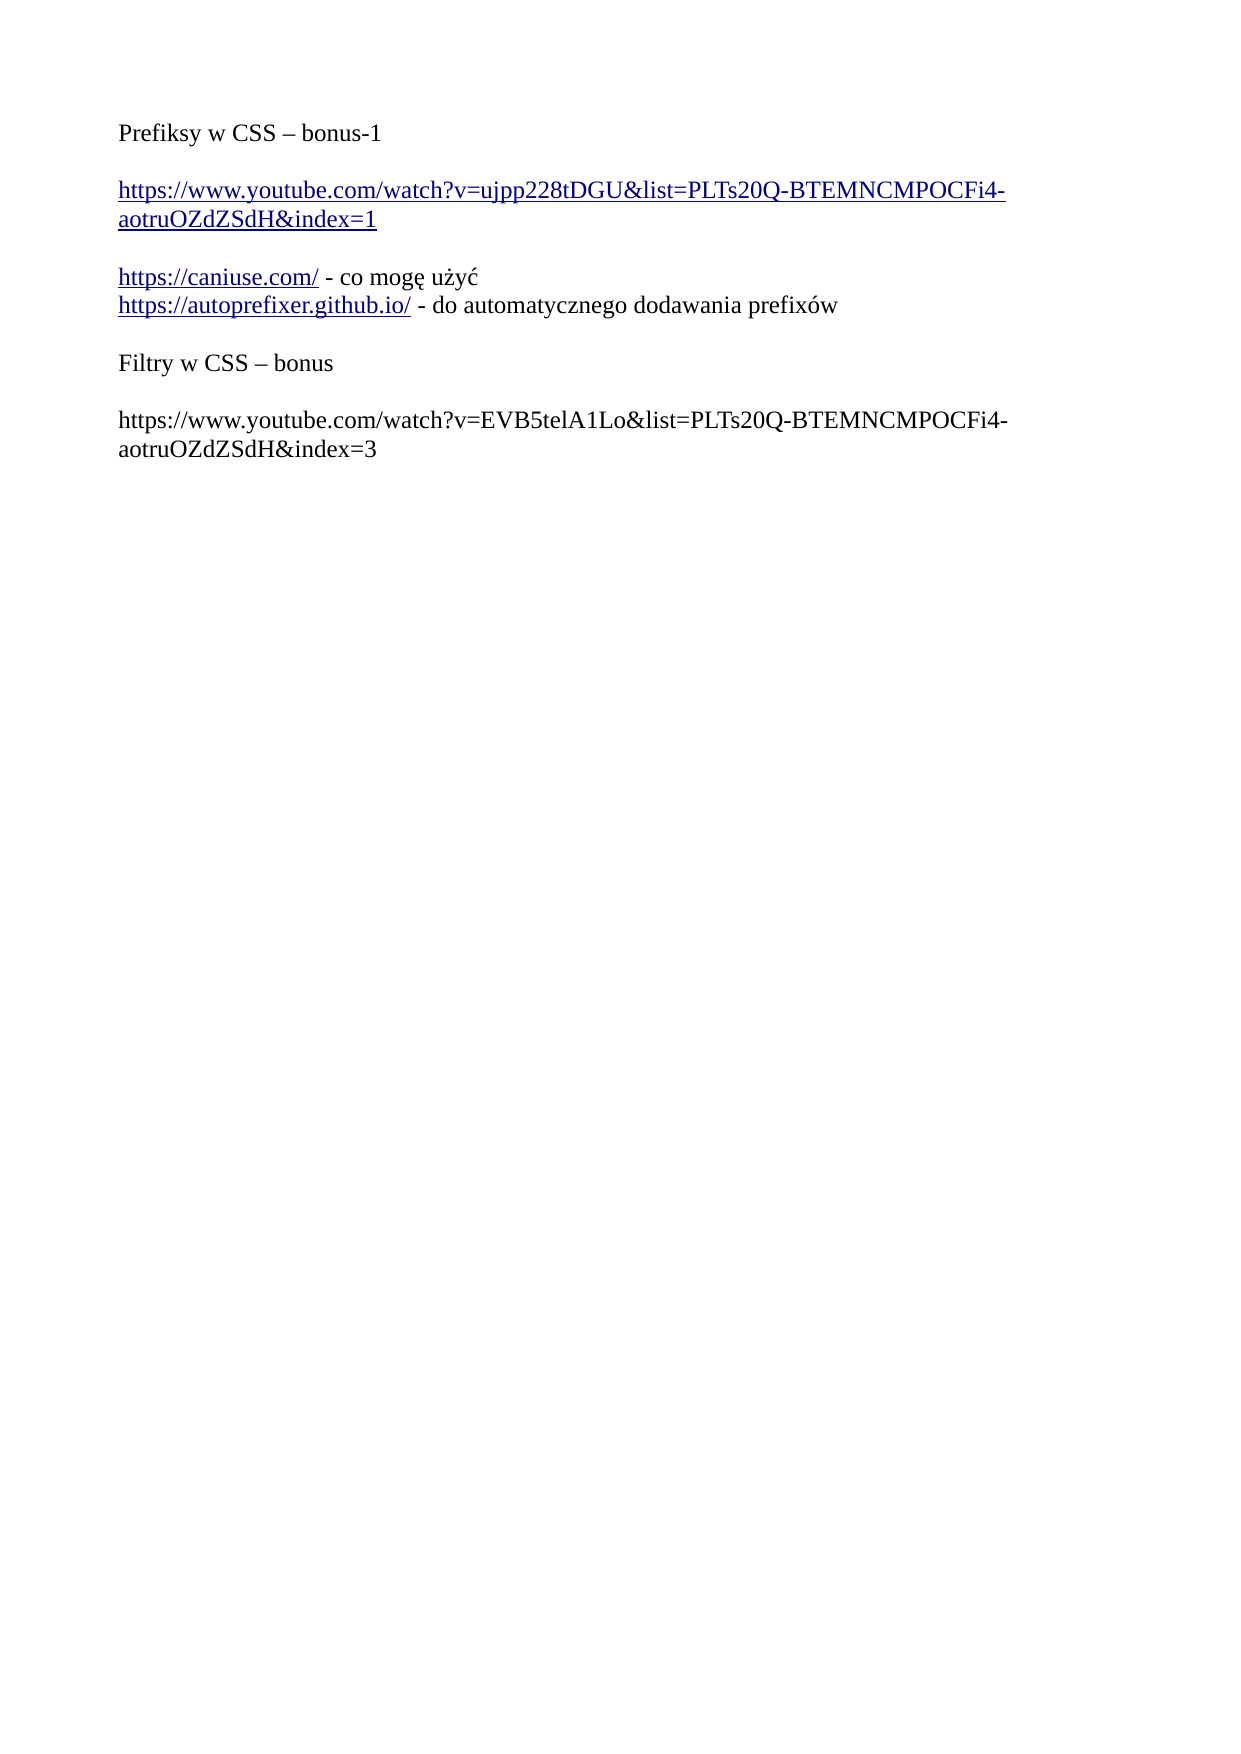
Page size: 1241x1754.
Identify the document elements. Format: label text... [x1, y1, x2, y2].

text https://www.youtube.com/watch?v=EVB5telA1Lo&list=PLTs20Q-BTEMNCMPOCFi4-aotruOZdZSdH&index=3 [118, 406, 1122, 463]
text Filtry w CSS – bonus [118, 348, 1122, 377]
text Prefiksy w CSS – bonus-1 [118, 118, 1122, 147]
text https://www.youtube.com/watch?v=ujpp228tDGU&list=PLTs20Q-BTEMNCMPOCFi4-aotruOZdZSdH&index=1 [118, 176, 1122, 233]
text https://autoprefixer.github.io/ - do automatycznego dodawania prefixów [118, 291, 1122, 319]
text https://caniuse.com/ - co mogę użyć [118, 262, 1122, 291]
